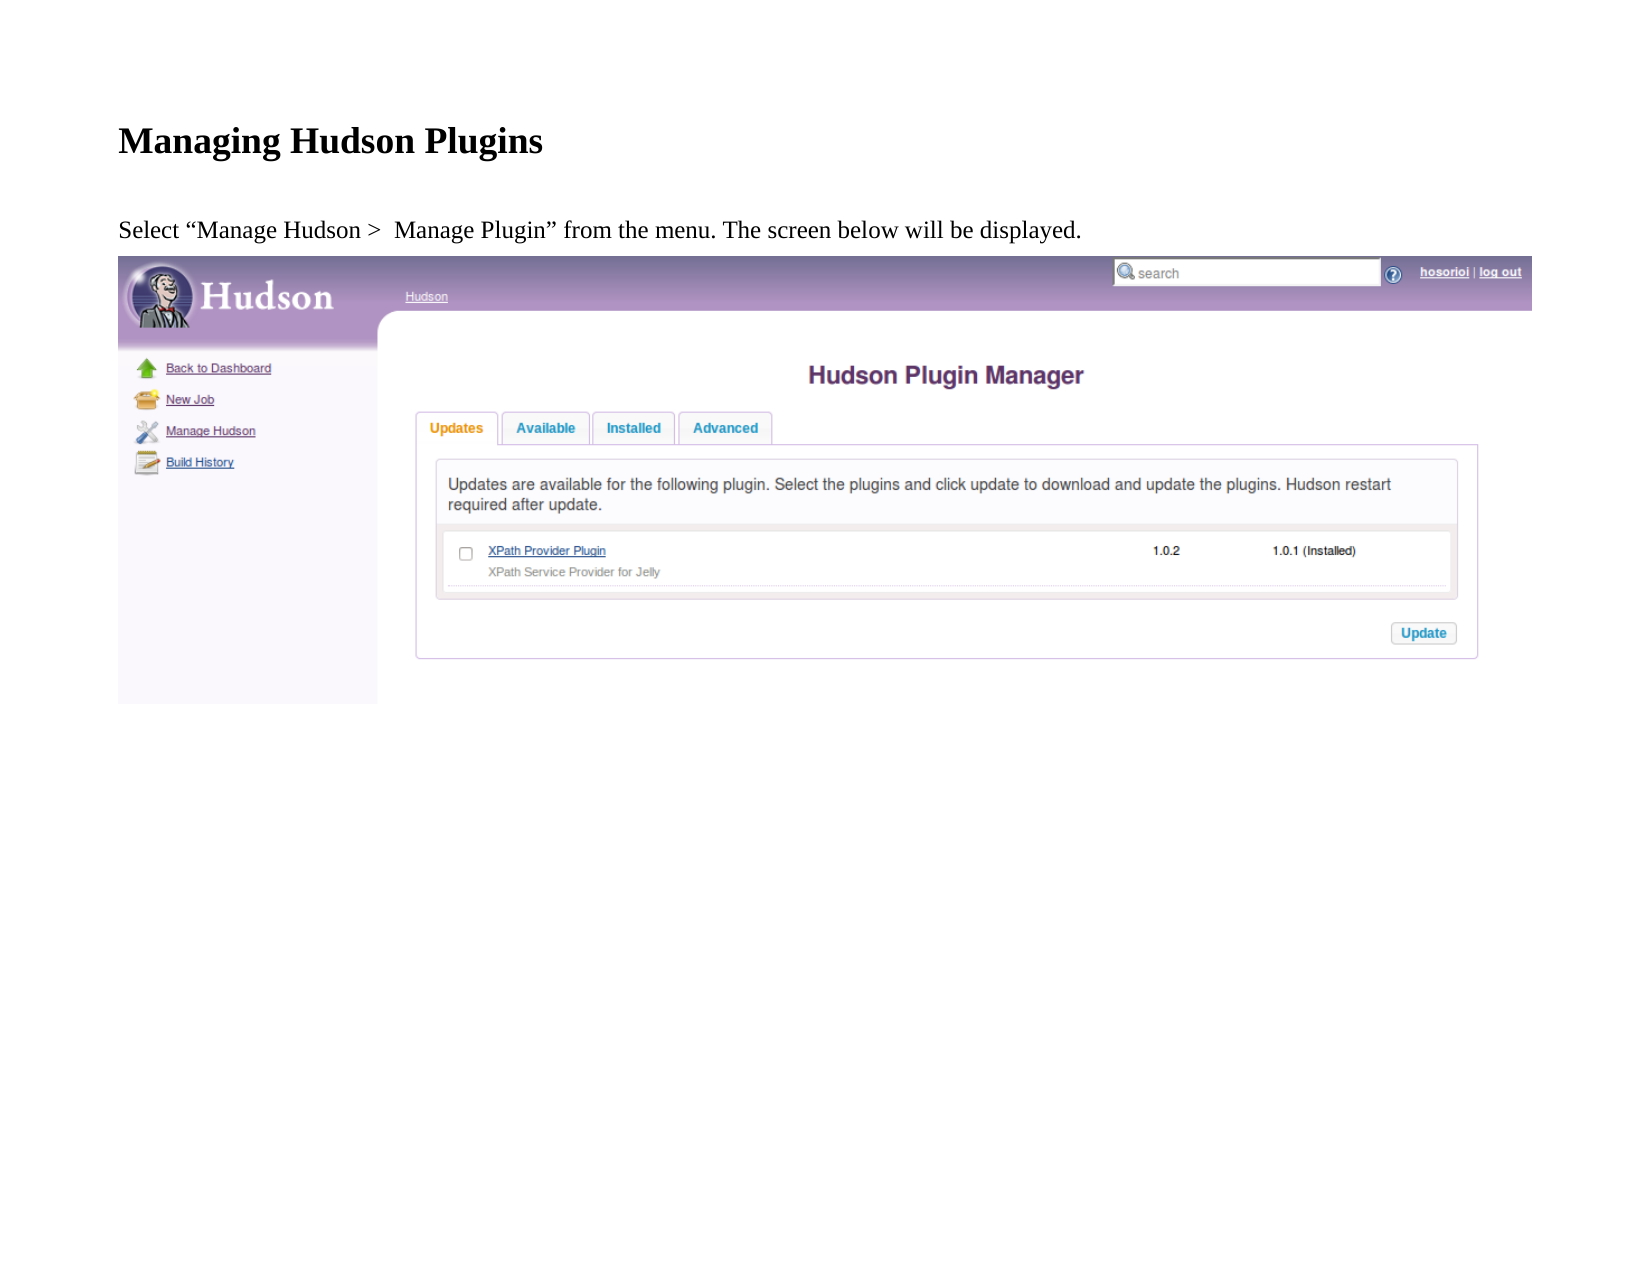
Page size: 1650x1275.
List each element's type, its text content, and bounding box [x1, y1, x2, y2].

text Select “Manage Hudson > Manage Plugin” from the menu. The screen below will be displayed. [118, 215, 1532, 244]
picture [118, 256, 1532, 704]
text Managing Hudson Plugins [118, 118, 1532, 161]
